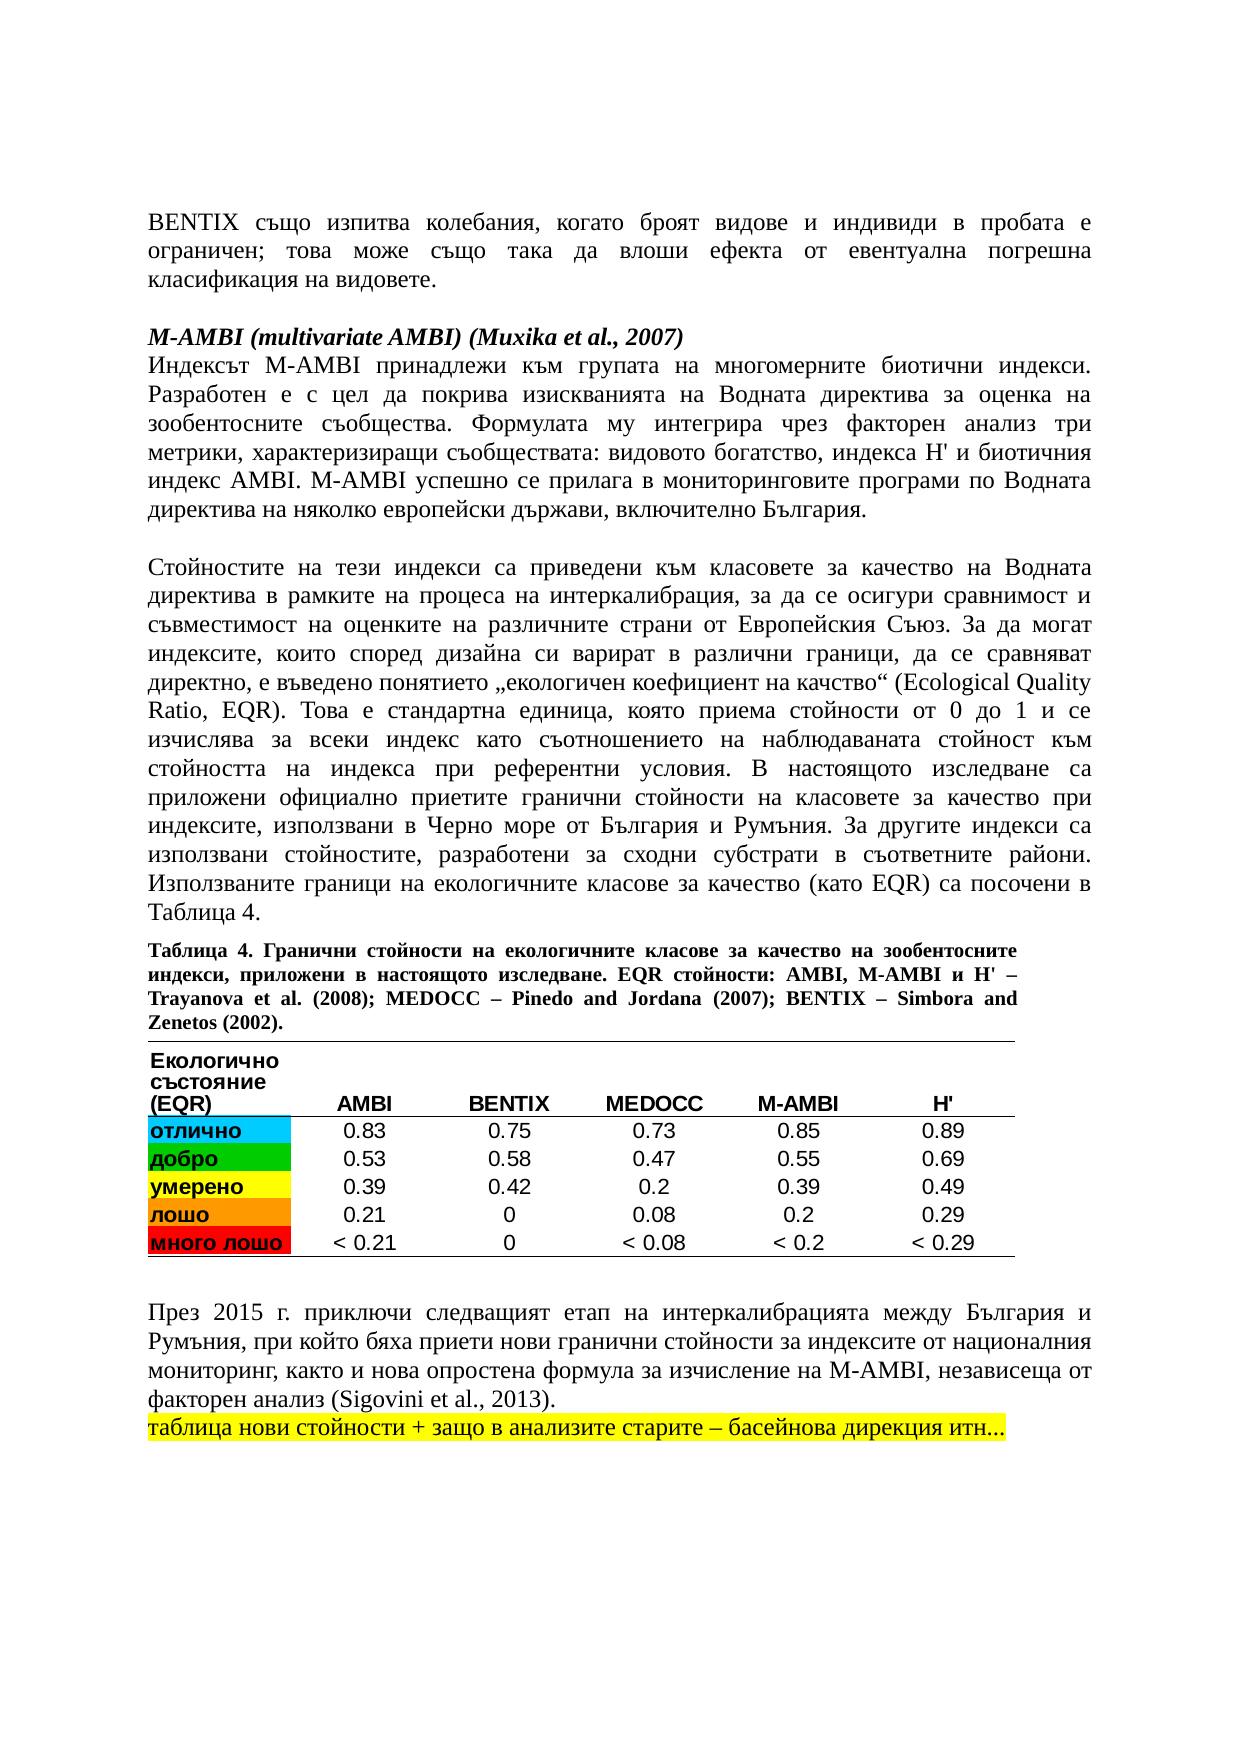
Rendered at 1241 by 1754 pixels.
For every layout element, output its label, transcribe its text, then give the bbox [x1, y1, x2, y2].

text Стойностите на тези индекси са приведени към класовете за качество на Водната директива в рамките на процеса на интеркалибрация, за да се осигури сравнимост и съвместимост на оценките на различните страни от Европейския Съюз. За да могат индексите, които според дизайна си варират в различни граници, да се сравняват директно, е въведено понятието „екологичен коефициент на качство“ (Ecological Quality Ratio, EQR). Това е стандартна единица, която приема стойности от 0 до 1 и се изчислява за всеки индекс като съотношението на наблюдаваната стойност към стойността на индекса при референтни условия. В настоящото изследване са приложени официално приетите гранични стойности на класовете за качество при индексите, използвани в Черно море от България и Румъния. За другите индекси са използвани стойностите, разработени за сходни субстрати в съответните райони. Използваните граници на екологичните класове за качество (като EQR) са посочени в Таблица 4. [148, 552, 1093, 925]
text Таблица 4. Гранични стойности на екологичните класове за качество на зообентосните индекси, приложени в настоящото изследване. EQR стойности: AMBI, M-AMBI и H' – Trayanova et al. (2008); MEDOCC – Pinedo and Jordana (2007); BENTIX – Simbora and Zenetos (2002). [148, 938, 1018, 1034]
text Индексът M-AMBI принадлежи към групата на многомерните биотични индекси. Разработен е с цел да покрива изискванията на Водната директива за оценка на зообентосните съобщества. Формулата му интегрира чрез факторен анализ три метрики, характеризиращи съобществата: видовото богатство, индекса H' и биотичния индекс AMBI. M-AMBI успешно се прилага в мониторинговите програми по Водната директива на няколко европейски държави, включително България. [148, 350, 1093, 523]
text таблица нови стойности + защо в анализите старите – басейнова дирекция итн... [148, 1412, 1093, 1441]
text През 2015 г. приключи следващият етап на интеркалибрацията между България и Румъния, при който бяха приети нови гранични стойности за индексите от националния мониторинг, както и нова опростена формула за изчисление на M-AMBI, независеща от факторен анализ (Sigovini et al., 2013). [148, 1297, 1093, 1412]
text M-AMBI (multivariate AMBI) (Muxika et al., 2007) [148, 322, 1093, 350]
text BENTIX също изпитва колебания, когато броят видове и индивиди в пробата е ограничен; това може също така да влоши ефекта от евентуална погрешна класификация на видовете. [148, 207, 1093, 293]
